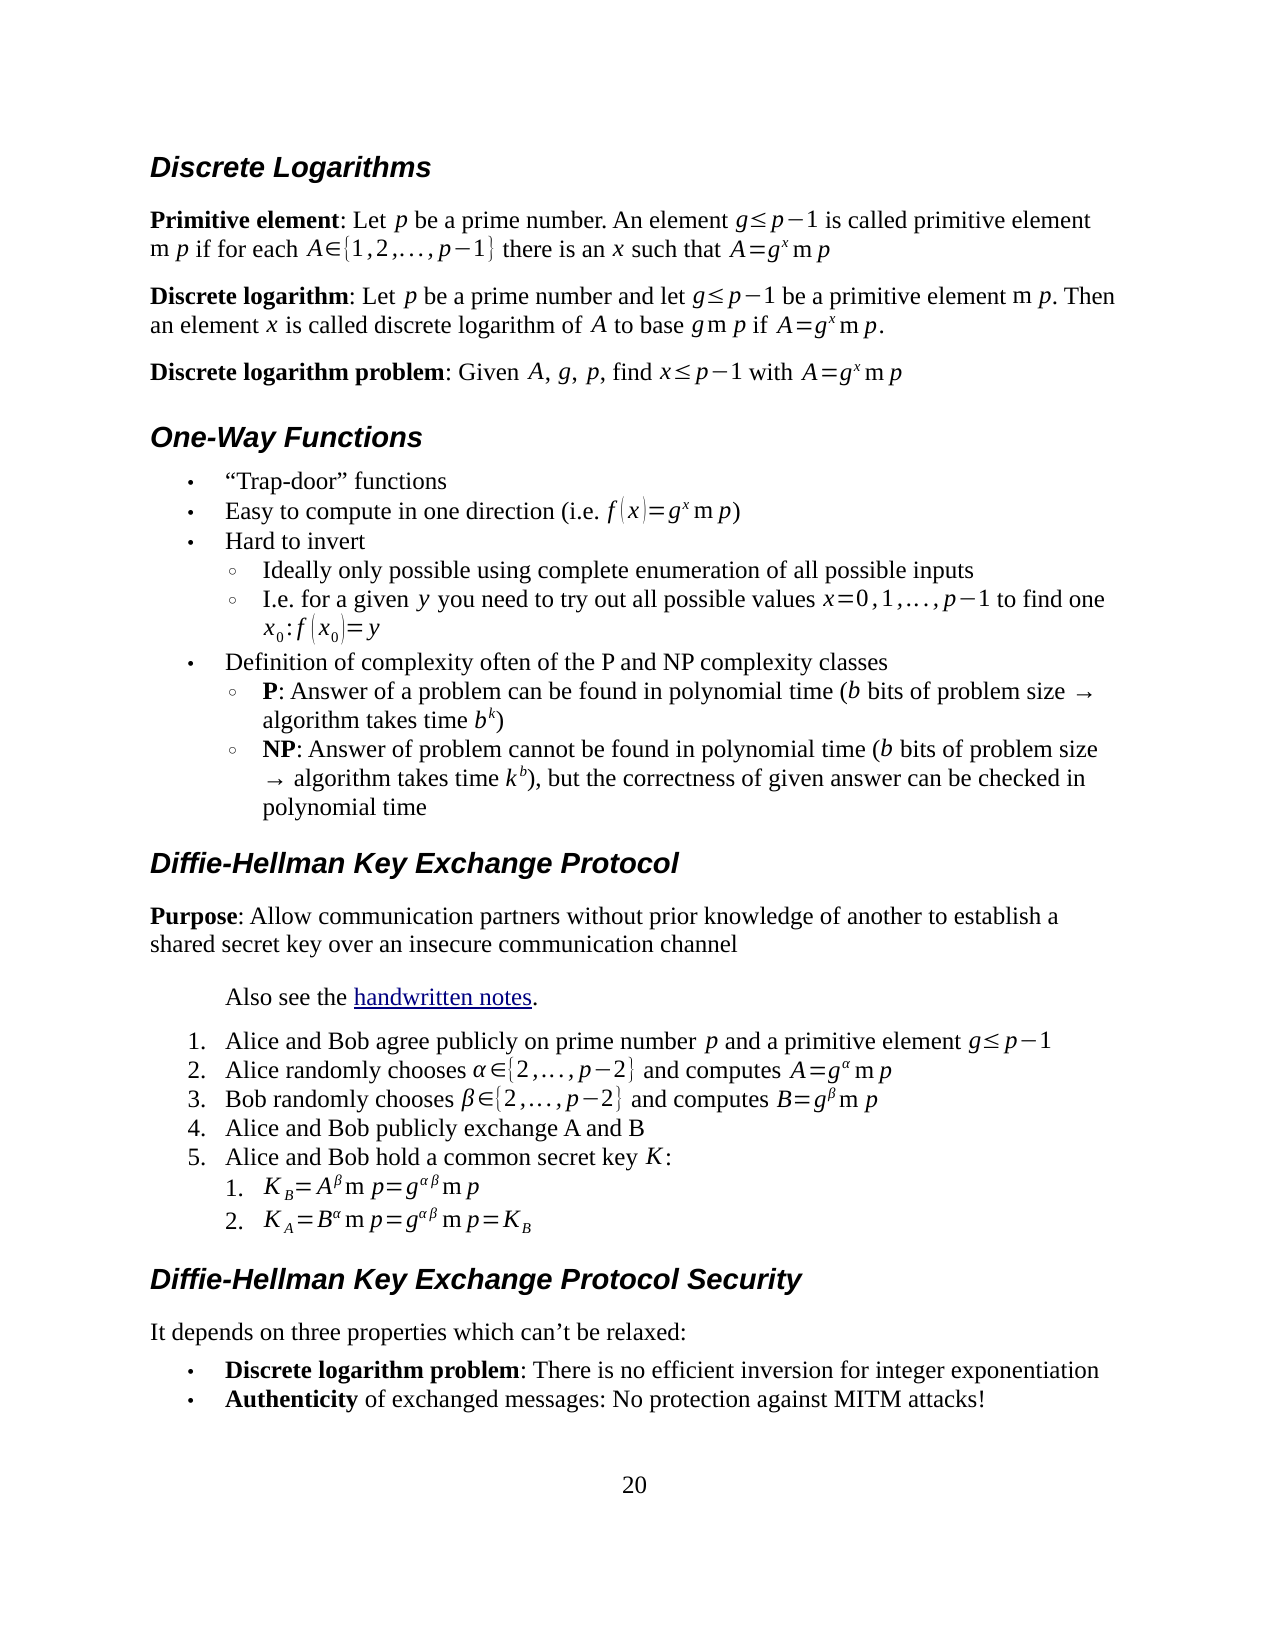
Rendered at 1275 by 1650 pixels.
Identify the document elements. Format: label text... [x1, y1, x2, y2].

list Alice randomly chooses and computes [187, 1055, 1125, 1084]
subtitle Diffie-Hellman Key Exchange Protocol [150, 846, 1125, 879]
list Bob randomly chooses and computes [187, 1084, 1125, 1113]
list NP: Answer of problem cannot be found in polynomial time ( bits of problem size → algorithm takes time ), but the correctness of given answer can be checked in polynomial time [225, 734, 1125, 821]
list Discrete logarithm problem: There is no efficient inversion for integer exponentiation [187, 1355, 1125, 1384]
list Hard to invert [187, 526, 1125, 555]
text It depends on three properties which can’t be relaxed: [150, 1317, 1125, 1346]
list Alice and Bob publicly exchange A and B [187, 1113, 1125, 1142]
list Authenticity of exchanged messages: No protection against MITM attacks! [187, 1384, 1125, 1412]
list Easy to compute in one direction (i.e. ) [187, 495, 1125, 526]
list I.e. for a given you need to try out all possible values to find one [225, 584, 1125, 647]
list “Trap-door” functions [187, 466, 1125, 495]
subtitle One-Way Functions [150, 420, 1125, 454]
text Discrete logarithm: Let be a prime number and let be a primitive element . Then an element is called discrete logarithm of to base if . [150, 281, 1125, 339]
text Also see the handwritten notes. [225, 982, 1125, 1011]
list P: Answer of a problem can be found in polynomial time ( bits of problem size → algorithm takes time ) [225, 676, 1125, 734]
text Purpose: Allow communication partners without prior knowledge of another to establish a shared secret key over an insecure communication channel [150, 901, 1125, 958]
list Definition of complexity often of the P and NP complexity classes [187, 647, 1125, 676]
list Ideally only possible using complete enumeration of all possible inputs [225, 555, 1125, 584]
text Discrete logarithm problem: Given , , , find with [150, 357, 1125, 386]
text Primitive element: Let be a prime number. An element is called primitive element if for each there is an such that [150, 205, 1125, 263]
subtitle Discrete Logarithms [150, 150, 1125, 183]
subtitle Diffie-Hellman Key Exchange Protocol Security [150, 1262, 1125, 1296]
list Alice and Bob hold a common secret key : [187, 1142, 1125, 1171]
list Alice and Bob agree publicly on prime number and a primitive element [187, 1026, 1125, 1055]
